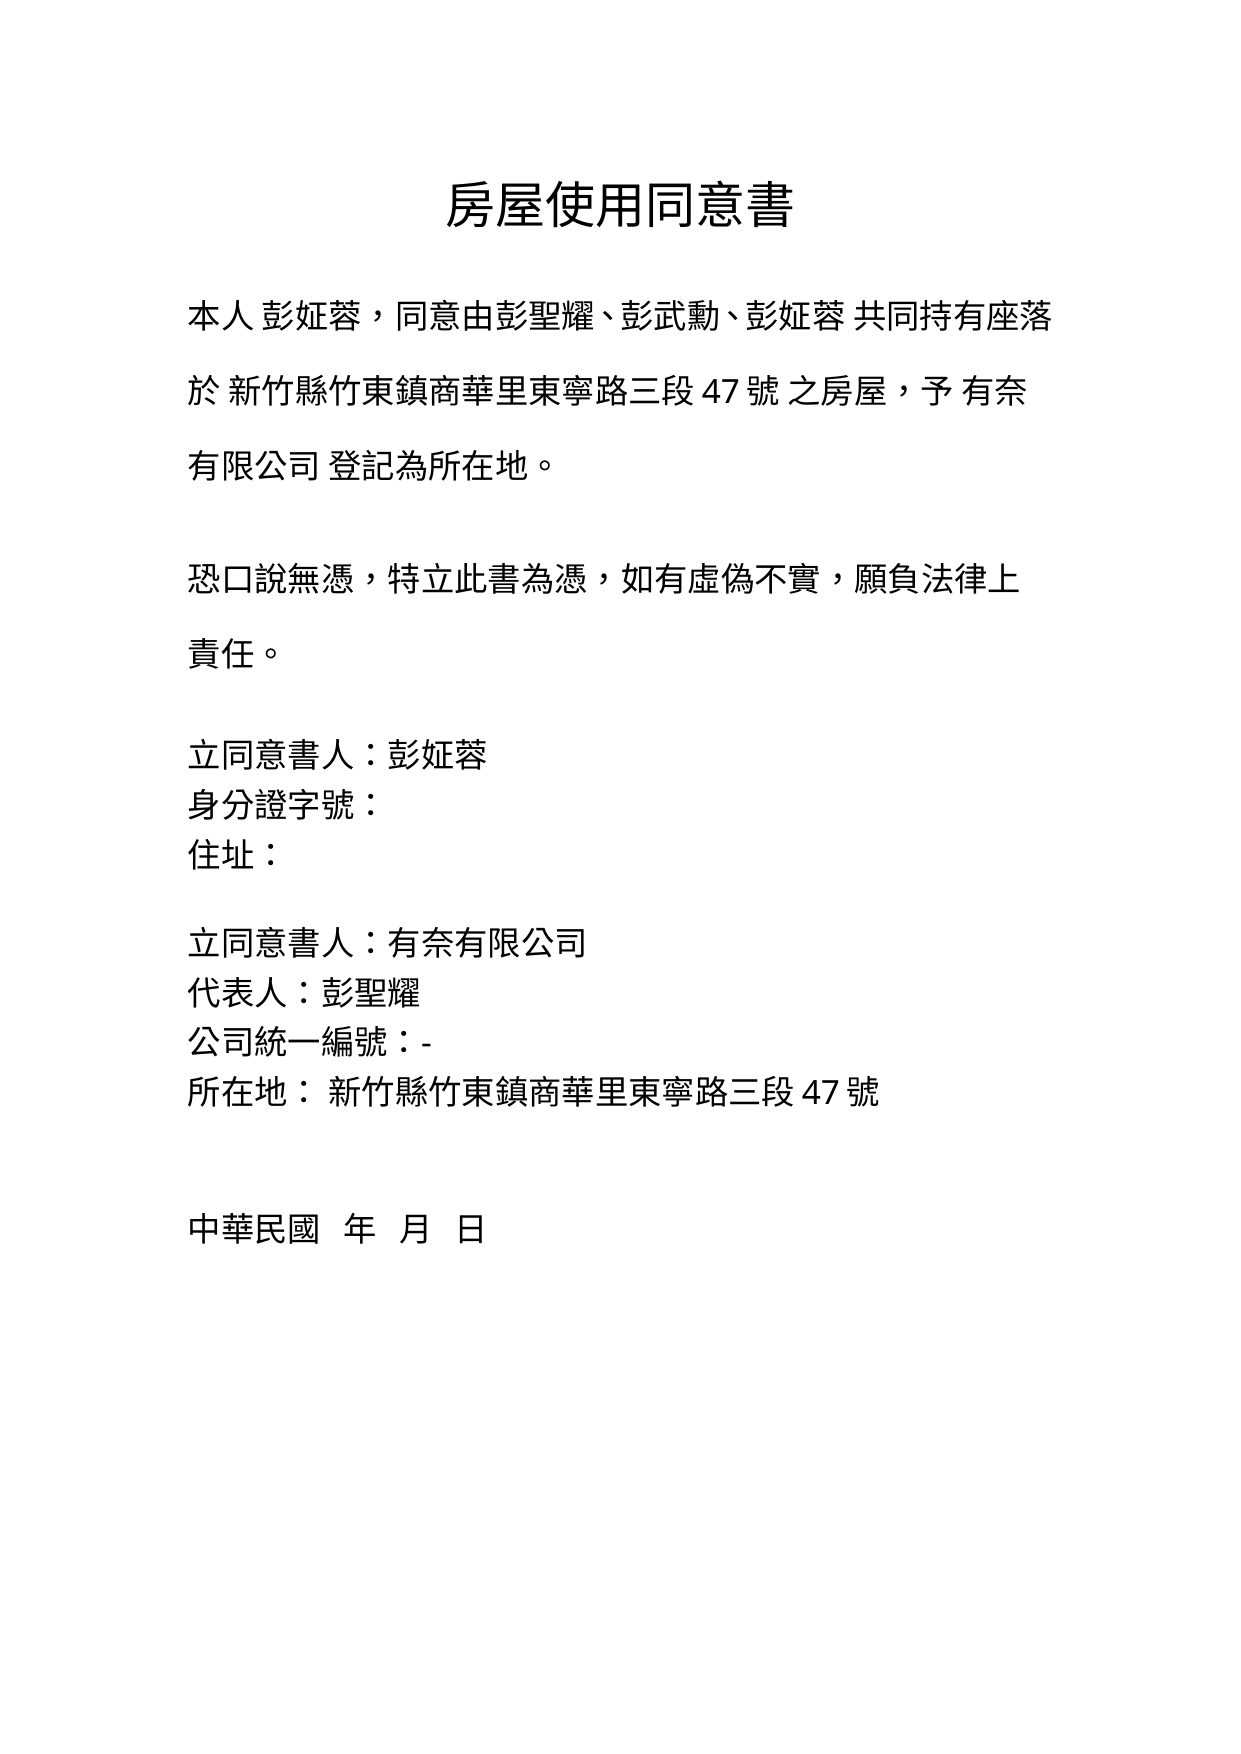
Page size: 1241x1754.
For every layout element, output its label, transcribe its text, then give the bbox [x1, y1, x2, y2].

text 代表人：彭聖耀 [187, 964, 1053, 1014]
text 住址： [187, 827, 1053, 877]
text 本人 彭姃蓉，同意由彭聖耀、彭武勳、彭姃蓉 共同持有座落於 新竹縣竹東鎮商華里東寧路三段47號 之房屋，予 有奈有限公司 登記為所在地。 [187, 277, 1053, 502]
text 所在地： 新竹縣竹東鎮商華里東寧路三段47號 [187, 1064, 1053, 1114]
text 立同意書人：彭姃蓉 [187, 727, 1053, 777]
text 恐口說無憑，特立此書為憑，如有虛偽不實，願負法律上責任。 [187, 539, 1053, 689]
text 立同意書人：有奈有限公司 [187, 914, 1053, 964]
text 公司統一編號：- [187, 1014, 1053, 1064]
text 中華民國 年 月 日 [187, 1189, 1053, 1264]
text 房屋使用同意書 [187, 164, 1053, 239]
text 身分證字號： [187, 777, 1053, 827]
